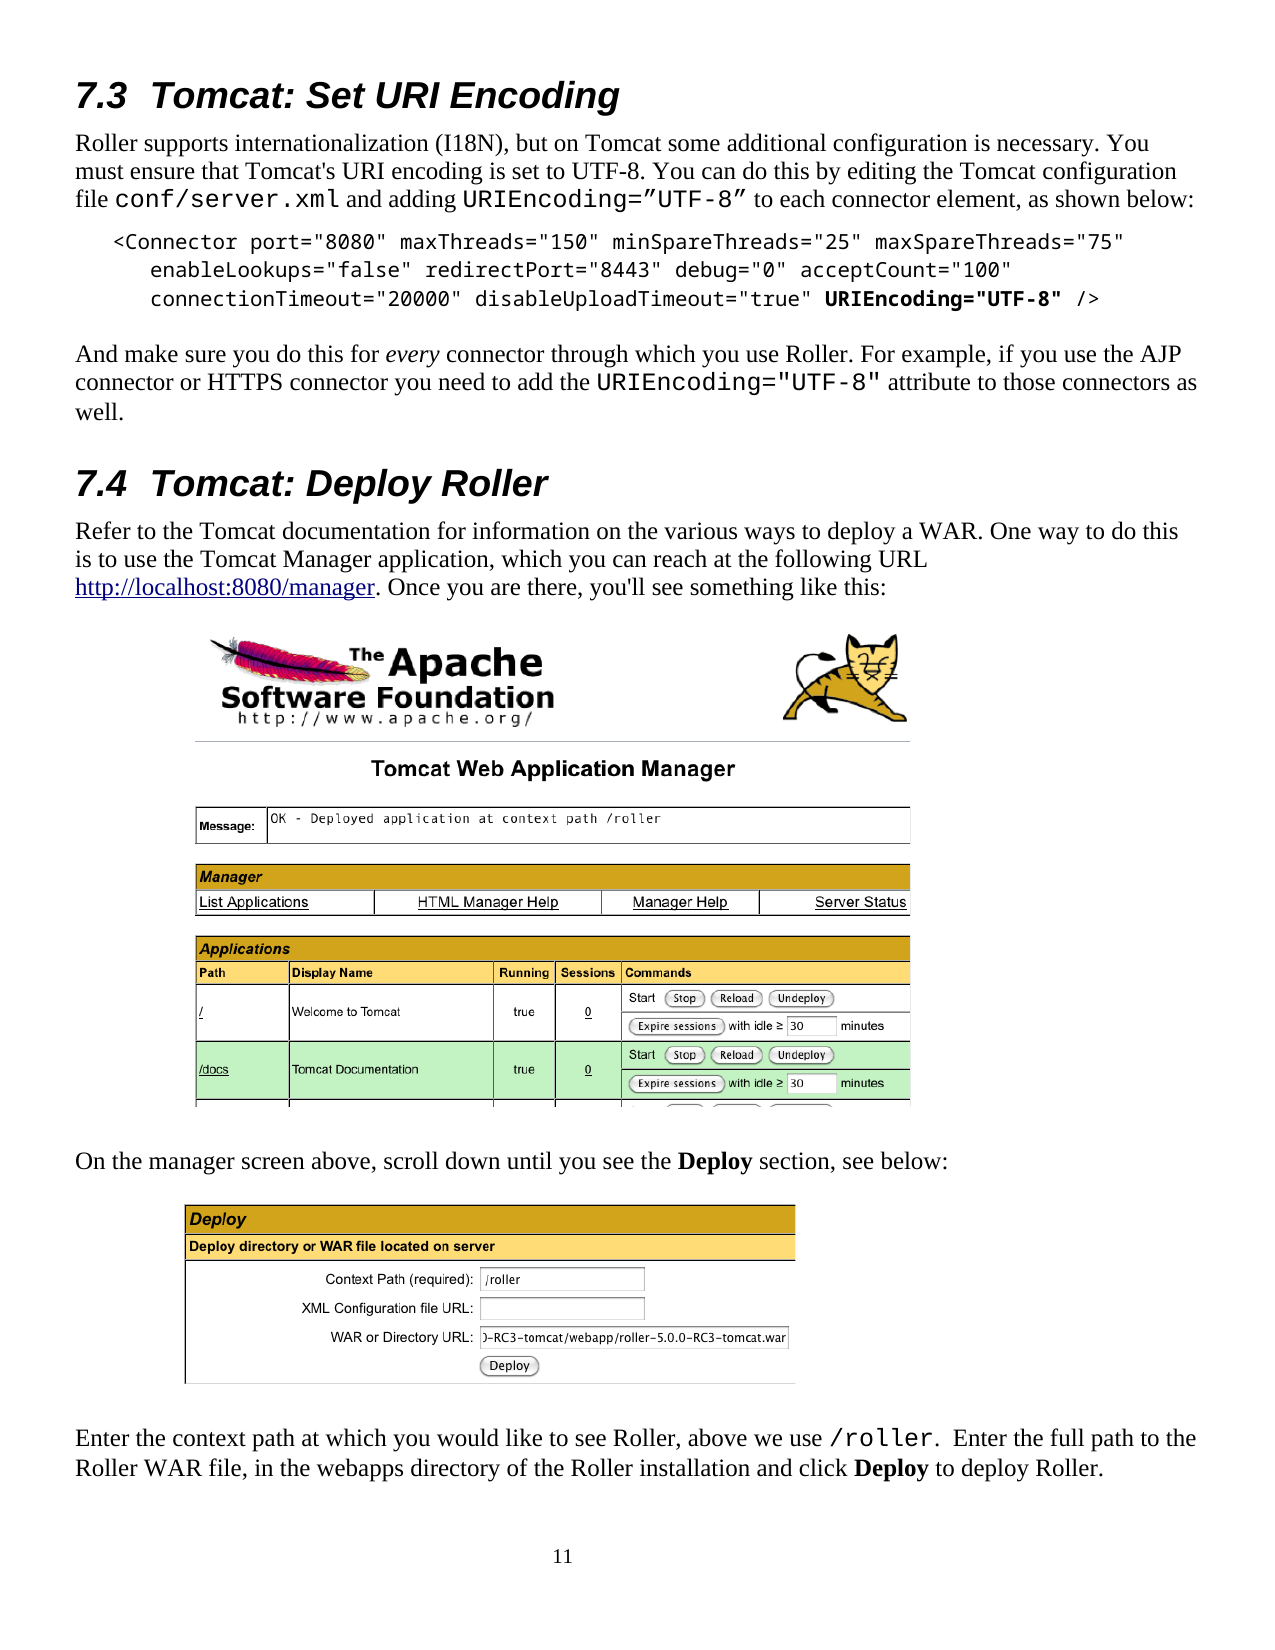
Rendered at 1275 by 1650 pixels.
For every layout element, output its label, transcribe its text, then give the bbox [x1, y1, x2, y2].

subtitle Tomcat: Deploy Roller [75, 463, 1200, 505]
picture [180, 1201, 796, 1384]
text Roller supports internationalization (I18N), but on Tomcat some additional configuration is necessary. You must ensure that Tomcat's URI encoding is set to UTF-8. You can do this by editing the Tomcat configuration file conf/server.xml and adding URIEncoding=”UTF-8” to each connector element, as shown below: [75, 129, 1200, 214]
text enableLookups="false" redirectPort="8443" debug="0" acceptCount="100" [75, 256, 1200, 284]
text Enter the context path at which you would like to see Roller, above we use /roller. Enter the full path to the Roller WAR file, in the webapps directory of the Roller installation and click Deploy to deploy Roller. [75, 1424, 1200, 1481]
picture [190, 627, 911, 1107]
text On the manager screen above, scroll down until you see the Deploy section, see below: [75, 1147, 1200, 1175]
text <Connector port="8080" maxThreads="150" minSpareThreads="25" maxSpareThreads="75" [75, 227, 1200, 256]
text Refer to the Tomcat documentation for information on the various ways to deploy a WAR. One way to do this is to use the Tomcat Manager application, which you can reach at the following URL http://localhost:8080/manager. Once you are there, you'll see something like this: [75, 517, 1200, 600]
text connectionTimeout="20000" disableUploadTimeout="true" URIEncoding="UTF-8" /> [75, 284, 1200, 312]
text And make sure you do this for every connector through which you use Roller. For example, if you use the AJP connector or HTTPS connector you need to add the URIEncoding="UTF-8" attribute to those connectors as well. [75, 340, 1200, 425]
subtitle Tomcat: Set URI Encoding [75, 75, 1200, 117]
